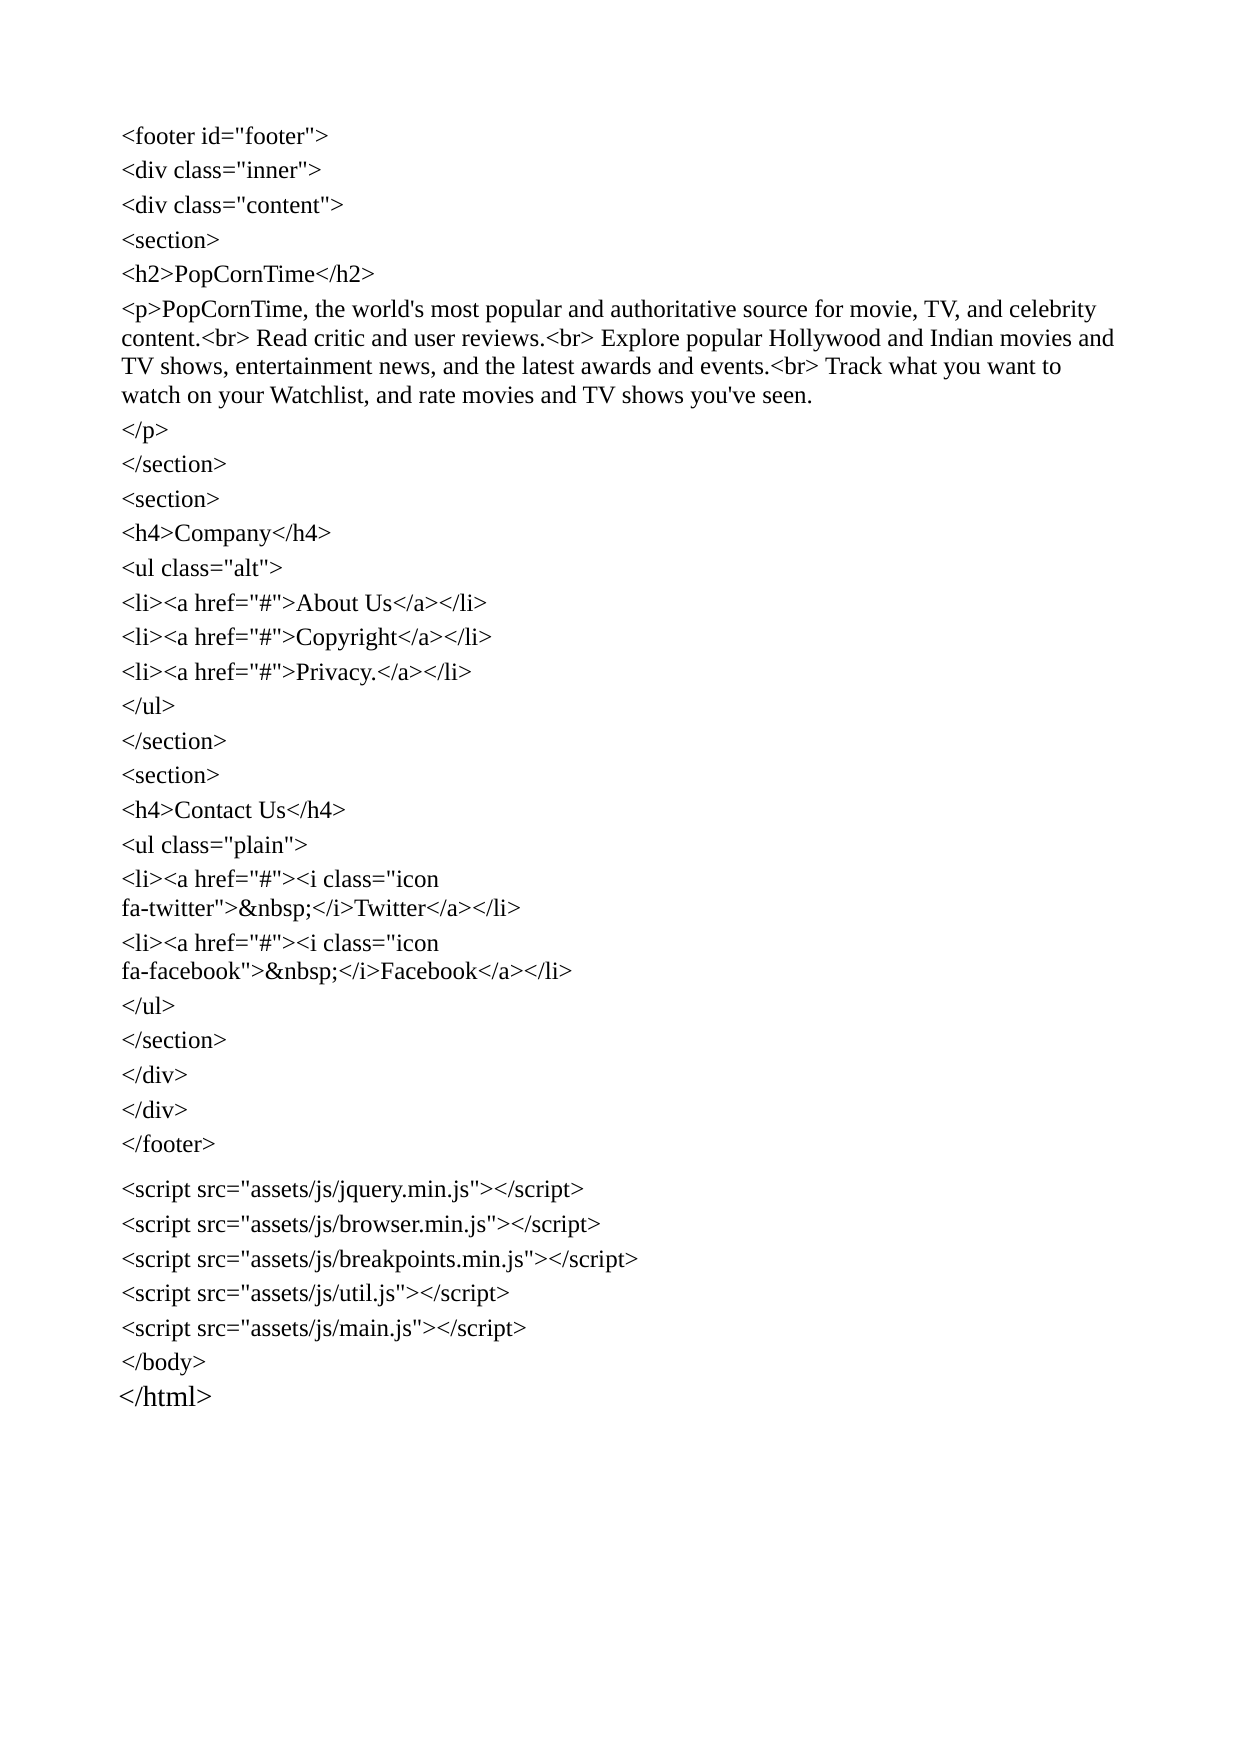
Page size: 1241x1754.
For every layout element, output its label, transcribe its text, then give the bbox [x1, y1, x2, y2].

table_header </section> [118, 1023, 240, 1057]
table_header </section> [118, 446, 240, 481]
table_header <script src="assets/js/browser.min.js"></script> [118, 1206, 609, 1241]
table_header </p> [118, 412, 183, 446]
table_header </footer> [118, 1126, 230, 1161]
text </html> [118, 1379, 1122, 1413]
table_header <section> [118, 222, 233, 256]
table_header <section> [118, 758, 233, 792]
table_header </body> [118, 1345, 220, 1379]
table_header <li><a href="#"><i class="icon fa-facebook">&nbsp;</i>Facebook</a></li> [118, 925, 898, 988]
table_header <script src="assets/js/jquery.min.js"></script> [118, 1172, 592, 1206]
table_header <script src="assets/js/main.js"></script> [118, 1310, 534, 1344]
table_header <script src="assets/js/breakpoints.min.js"></script> [118, 1241, 646, 1275]
table_header [118, 1161, 136, 1172]
table_header <script src="assets/js/util.js"></script> [118, 1275, 518, 1310]
table_header <li><a href="#">Privacy.</a></li> [118, 654, 480, 688]
table_header <ul class="alt"> [118, 550, 293, 585]
table_header <h4>Contact Us</h4> [118, 792, 358, 827]
table_header <footer id="footer"> [118, 118, 340, 153]
table_header <div class="inner"> [118, 153, 332, 187]
table_header </div> [118, 1057, 201, 1092]
table_header <li><a href="#">About Us</a></li> [118, 585, 495, 619]
table_header <p>PopCornTime, the world's most popular and authoritative source for movie, TV, and celebrity content.<br> Read critic and user reviews.<br> Explore popular Hollywood and Indian movies and TV shows, entertainment news, and the latest awards and events.<br> Track what you want to watch on your Watchlist, and rate movies and TV shows you've seen. [118, 291, 1122, 412]
table_header <div class="content"> [118, 187, 354, 222]
table_header <ul class="plain"> [118, 827, 317, 861]
table_header <h4>Company</h4> [118, 516, 343, 550]
table_header </section> [118, 723, 240, 758]
table_header </div> [118, 1092, 201, 1126]
table_header <li><a href="#">Copyright</a></li> [118, 619, 500, 654]
table_header </ul> [118, 689, 188, 723]
table_header <section> [118, 481, 233, 516]
table_header </ul> [118, 988, 188, 1023]
table_header <li><a href="#"><i class="icon fa-twitter">&nbsp;</i>Twitter</a></li> [118, 861, 846, 925]
table_header <h2>PopCornTime</h2> [118, 256, 387, 291]
